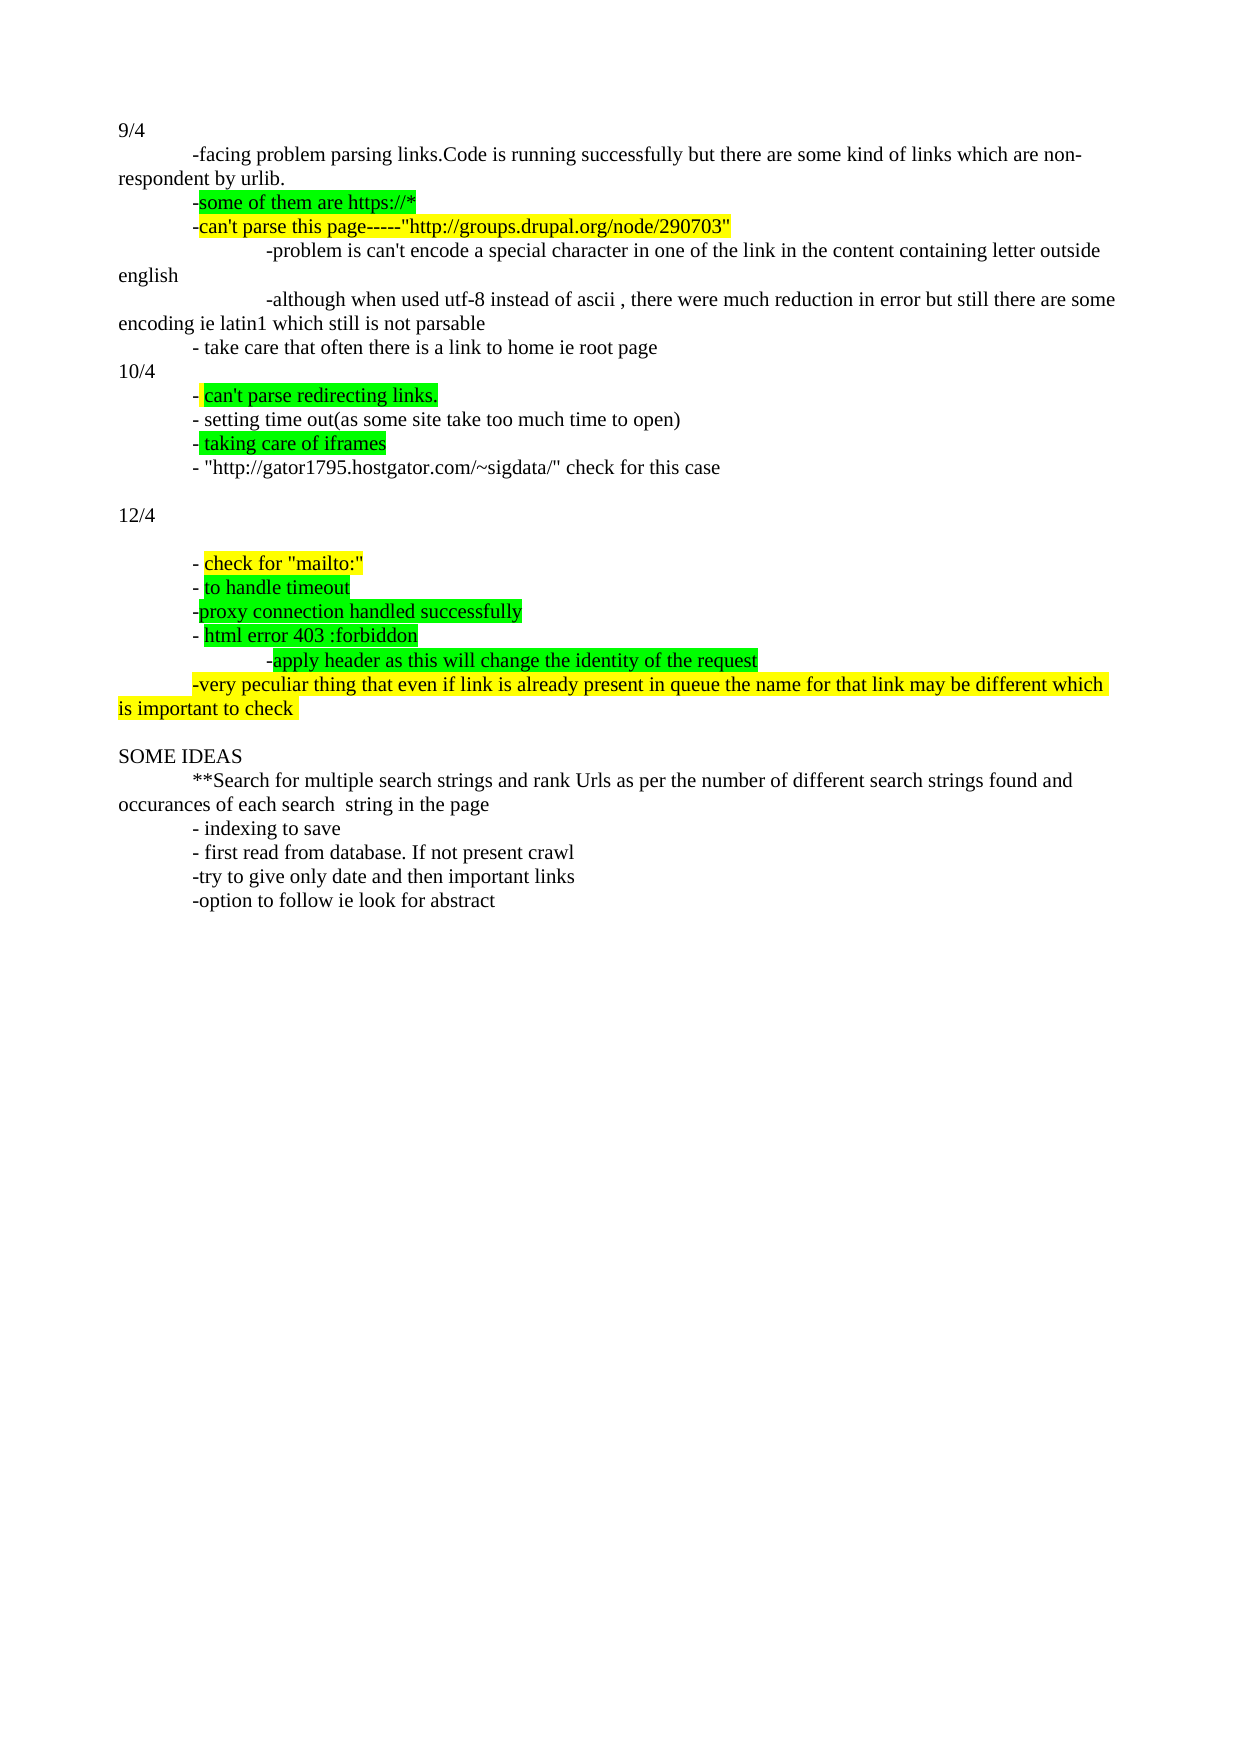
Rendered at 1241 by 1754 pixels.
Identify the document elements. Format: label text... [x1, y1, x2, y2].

text SOME IDEAS [118, 744, 1122, 768]
text - check for "mailto:" [118, 551, 1122, 575]
text -try to give only date and then important links [118, 864, 1122, 888]
text 10/4 [118, 359, 1122, 383]
text -facing problem parsing links.Code is running successfully but there are some kind of links which are non-respondent by urlib. [118, 142, 1122, 190]
text - to handle timeout [118, 575, 1122, 599]
text -very peculiar thing that even if link is already present in queue the name for that link may be different which is important to check [118, 672, 1122, 720]
text -can't parse this page-----"http://groups.drupal.org/node/290703" [118, 214, 1122, 238]
text - indexing to save [118, 816, 1122, 840]
text -some of them are https://* [118, 190, 1122, 214]
text -option to follow ie look for abstract [118, 888, 1122, 912]
text **Search for multiple search strings and rank Urls as per the number of different search strings found and occurances of each search string in the page [118, 768, 1122, 816]
text - taking care of iframes [118, 431, 1122, 455]
text 12/4 [118, 503, 1122, 527]
text - can't parse redirecting links. [118, 383, 1122, 407]
text - "http://gator1795.hostgator.com/~sigdata/" check for this case [118, 455, 1122, 479]
text -problem is can't encode a special character in one of the link in the content containing letter outside english [118, 238, 1122, 287]
text -apply header as this will change the identity of the request [118, 647, 1122, 672]
text 9/4 [118, 118, 1122, 142]
text - first read from database. If not present crawl [118, 840, 1122, 864]
text - html error 403 :forbiddon [118, 623, 1122, 647]
text - setting time out(as some site take too much time to open) [118, 407, 1122, 431]
text - take care that often there is a link to home ie root page [118, 335, 1122, 359]
text -although when used utf-8 instead of ascii , there were much reduction in error but still there are some encoding ie latin1 which still is not parsable [118, 287, 1122, 335]
text -proxy connection handled successfully [118, 599, 1122, 623]
